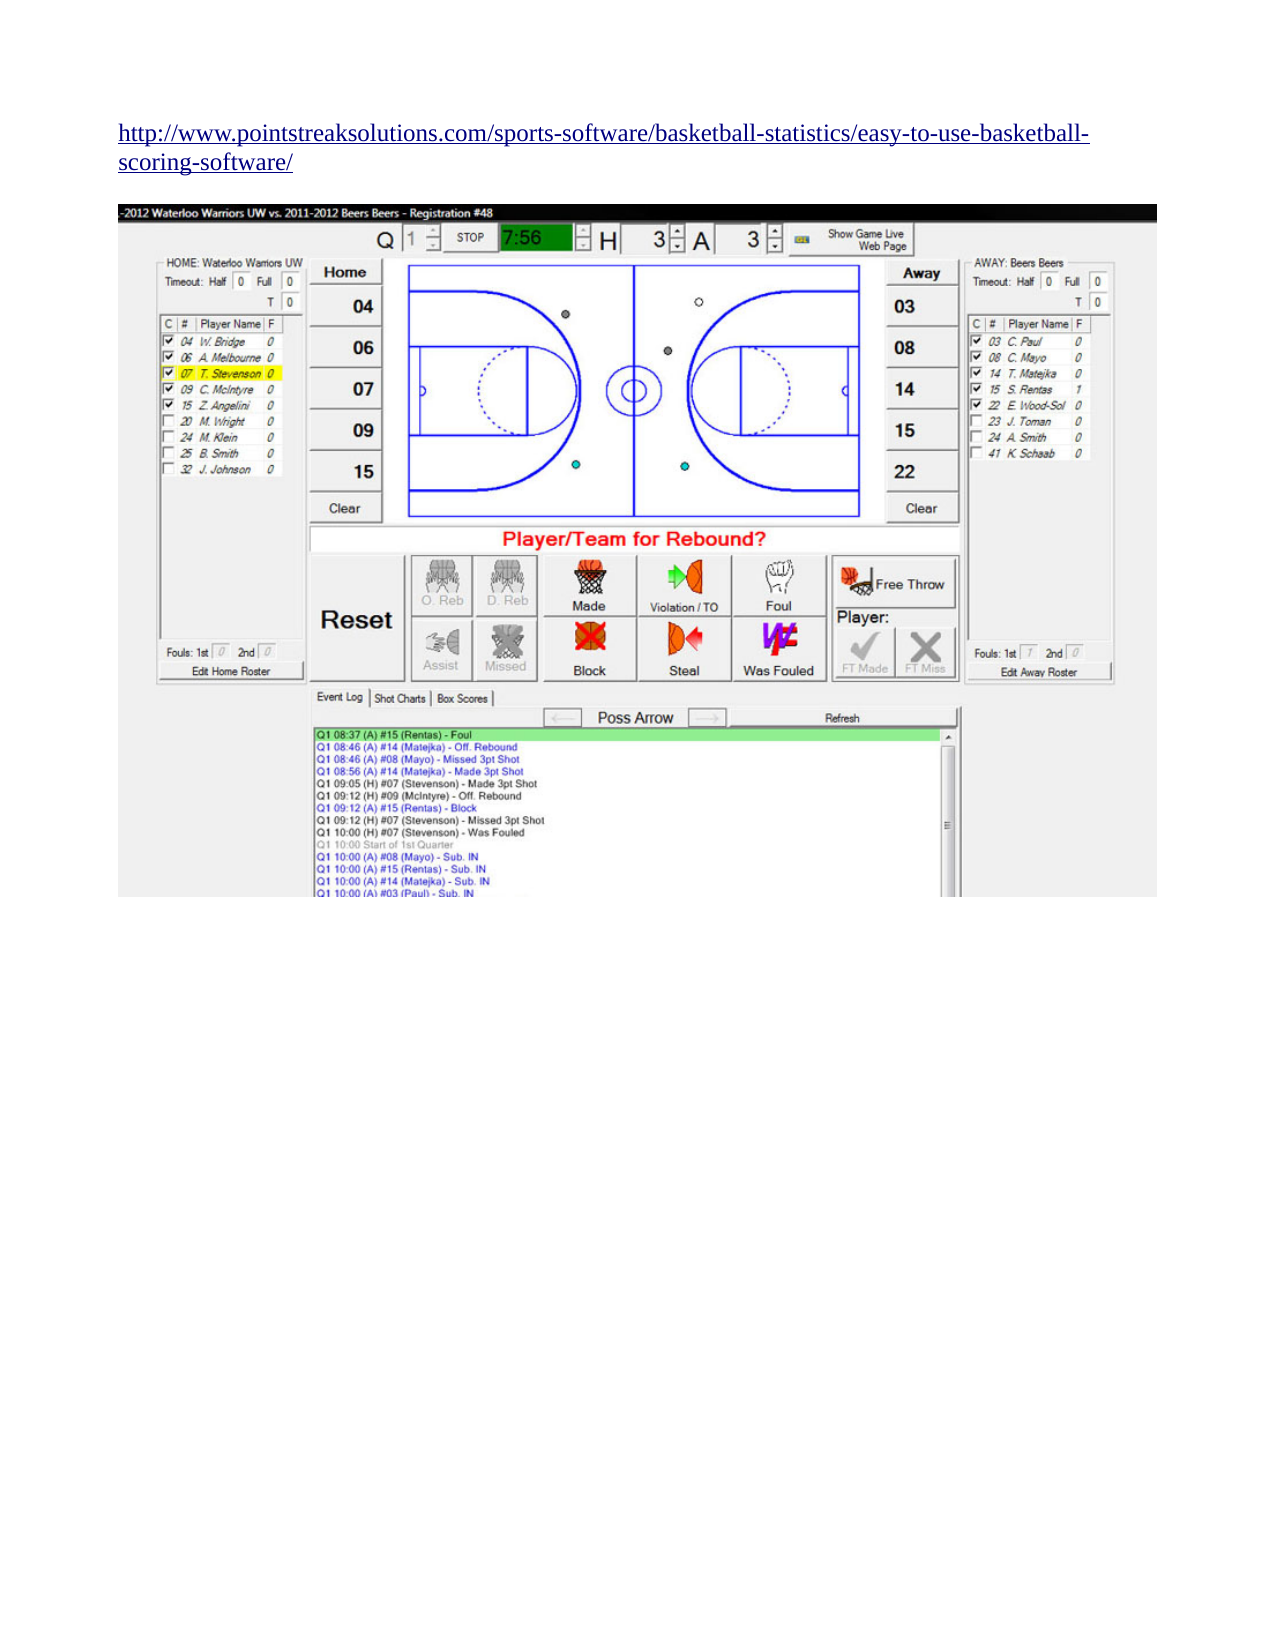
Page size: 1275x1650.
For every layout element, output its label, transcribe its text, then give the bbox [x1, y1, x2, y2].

text http://www.pointstreaksolutions.com/sports-software/basketball-statistics/easy-to-use-basketball-scoring-software/ [118, 118, 1157, 176]
picture [118, 204, 1157, 897]
